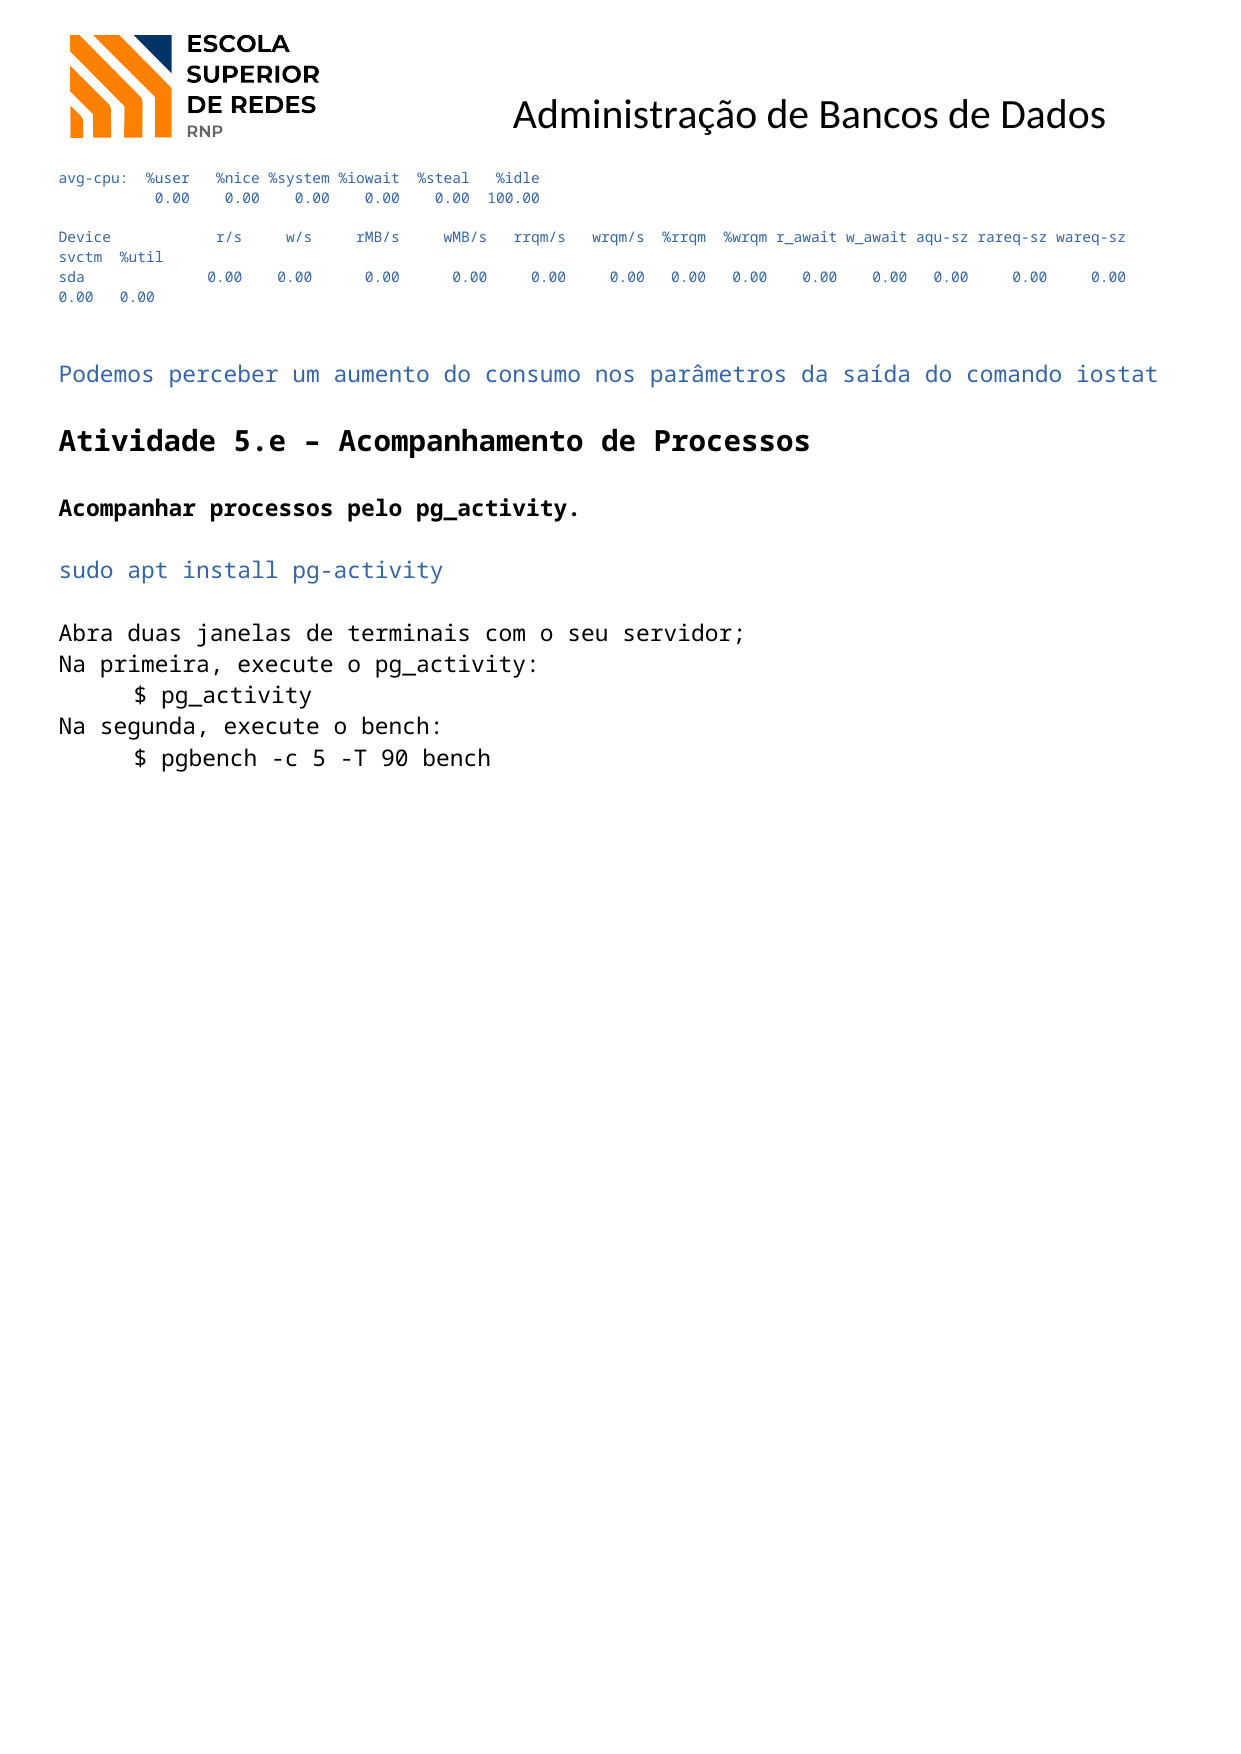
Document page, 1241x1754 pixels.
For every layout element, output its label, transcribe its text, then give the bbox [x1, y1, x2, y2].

text Acompanhar processos pelo pg_activity. [58, 491, 1180, 523]
text avg-cpu: %user %nice %system %iowait %steal %idle [58, 168, 1180, 187]
picture [70, 31, 333, 138]
text Na segunda, execute o bench: [58, 710, 1180, 741]
text 0.00 0.00 0.00 0.00 0.00 100.00 [58, 187, 1180, 207]
text Abra duas janelas de terminais com o seu servidor; [58, 616, 1180, 648]
text Na primeira, execute o pg_activity: [58, 648, 1180, 679]
text Device r/s w/s rMB/s wMB/s rrqm/s wrqm/s %rrqm %wrqm r_await w_await aqu-sz rareq-sz wareq-sz svctm %util [58, 227, 1180, 267]
text Podemos perceber um aumento do consumo nos parâmetros da saída do comando iostat [58, 358, 1180, 389]
text Atividade 5.e – Acompanhamento de Processos [58, 421, 1180, 460]
text sda 0.00 0.00 0.00 0.00 0.00 0.00 0.00 0.00 0.00 0.00 0.00 0.00 0.00 0.00 0.00 [58, 267, 1180, 307]
text sudo apt install pg-activity [58, 554, 1180, 585]
text $ pgbench -c 5 -T 90 bench [58, 741, 1180, 773]
text $ pg_activity [58, 679, 1180, 710]
